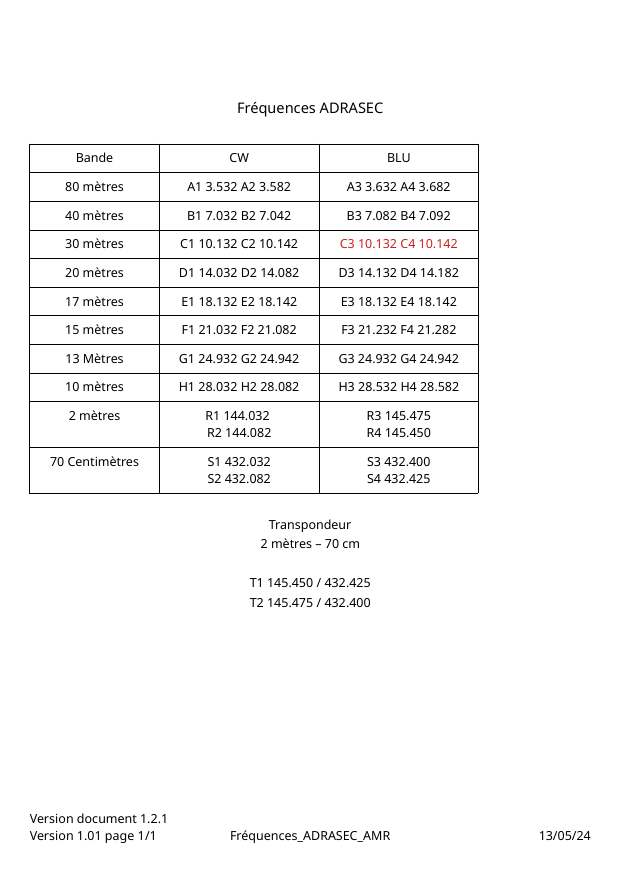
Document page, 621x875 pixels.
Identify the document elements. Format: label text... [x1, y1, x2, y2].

table_cell C3 10.132 C4 10.142 [320, 231, 478, 258]
text Transpondeur [29, 516, 591, 533]
table_cell 17 mètres [30, 288, 159, 315]
table_cell B3 7.082 B4 7.092 [320, 202, 478, 229]
table_cell G3 24.932 G4 24.942 [320, 345, 478, 373]
table_cell B1 7.032 B2 7.042 [160, 202, 319, 229]
text T1 145.450 / 432.425 [29, 574, 591, 592]
table_cell E3 18.132 E4 18.142 [320, 288, 478, 315]
table_cell 40 mètres [30, 202, 159, 229]
table_cell H1 28.032 H2 28.082 [160, 374, 319, 401]
text Fréquences ADRASEC [29, 98, 591, 118]
table_cell S3 432.400 S4 432.425 [320, 448, 478, 493]
text T2 145.475 / 432.400 [29, 594, 591, 611]
table_cell F3 21.232 F4 21.282 [320, 316, 478, 344]
table_cell 80 mètres [30, 173, 159, 201]
table_cell E1 18.132 E2 18.142 [160, 288, 319, 315]
table_cell D3 14.132 D4 14.182 [320, 259, 478, 287]
table_cell 30 mètres [30, 231, 159, 258]
table_cell 2 mètres [30, 402, 159, 447]
table_cell A3 3.632 A4 3.682 [320, 173, 478, 201]
table_cell 70 Centimètres [30, 448, 159, 493]
table_header Bande [30, 145, 159, 172]
table_header CW [160, 145, 319, 172]
table_cell 15 mètres [30, 316, 159, 344]
table_header BLU [320, 145, 478, 172]
table_cell D1 14.032 D2 14.082 [160, 259, 319, 287]
table_cell 20 mètres [30, 259, 159, 287]
table_cell C1 10.132 C2 10.142 [160, 231, 319, 258]
table_cell 13 Mètres [30, 345, 159, 373]
table_cell R1 144.032 R2 144.082 [160, 402, 319, 447]
table_cell A1 3.532 A2 3.582 [160, 173, 319, 201]
text 2 mètres – 70 cm [29, 535, 591, 552]
table_cell R3 145.475 R4 145.450 [320, 402, 478, 447]
table_cell 10 mètres [30, 374, 159, 401]
table_cell G1 24.932 G2 24.942 [160, 345, 319, 373]
table_cell F1 21.032 F2 21.082 [160, 316, 319, 344]
table_cell H3 28.532 H4 28.582 [320, 374, 478, 401]
table_cell S1 432.032 S2 432.082 [160, 448, 319, 493]
